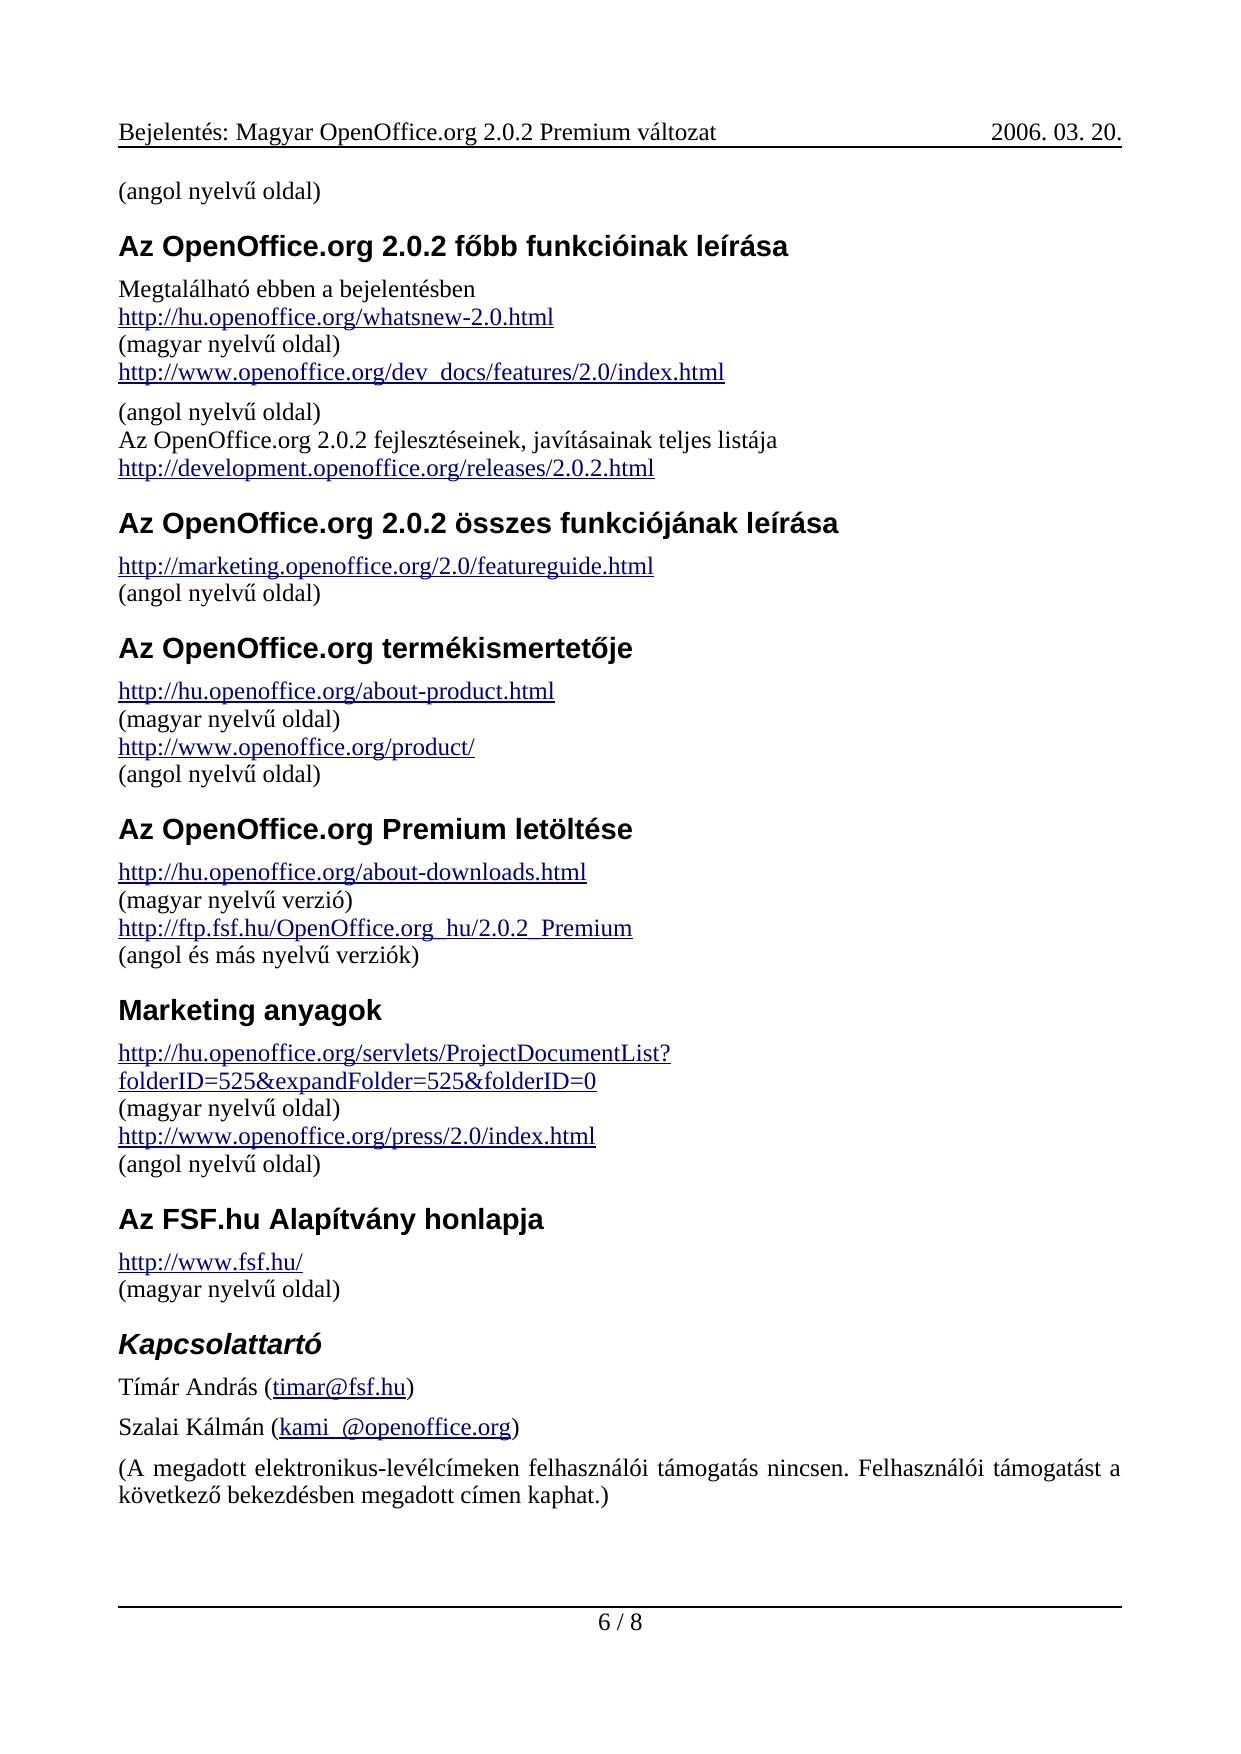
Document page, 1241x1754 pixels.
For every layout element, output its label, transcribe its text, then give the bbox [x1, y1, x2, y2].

text http://development.openoffice.org/releases/2.0.2.html [118, 454, 1122, 482]
subtitle Az OpenOffice.org 2.0.2 főbb funkcióinak leírása [118, 230, 1122, 263]
text http://www.openoffice.org/dev_docs/features/2.0/index.html [118, 358, 1122, 386]
text (magyar nyelvű oldal) [118, 1094, 1122, 1122]
text Tímár András (timar@fsf.hu) [118, 1373, 1122, 1401]
text http://hu.openoffice.org/about-product.html [118, 677, 1122, 705]
text (angol nyelvű oldal) [118, 177, 1122, 205]
subtitle Kapcsolattartó [118, 1328, 1122, 1361]
text Megtalálható ebben a bejelentésben [118, 275, 1122, 303]
text http://www.fsf.hu/ [118, 1248, 1122, 1276]
text http://hu.openoffice.org/servlets/ProjectDocumentList?folderID=525&expandFolder=525&folderID=0 [118, 1039, 1122, 1094]
text http://hu.openoffice.org/whatsnew-2.0.html [118, 303, 1122, 331]
text (angol és más nyelvű verziók) [118, 941, 1122, 969]
text (magyar nyelvű oldal) [118, 1276, 1122, 1303]
text (A megadott elektronikus-levélcímeken felhasználói támogatás nincsen. Felhasználói támogatást a következő bekezdésben megadott címen kaphat.) [118, 1454, 1122, 1509]
text (magyar nyelvű verzió) [118, 886, 1122, 914]
subtitle Az OpenOffice.org 2.0.2 összes funkciójának leírása [118, 507, 1122, 539]
text (angol nyelvű oldal) [118, 760, 1122, 788]
text http://www.openoffice.org/product/ [118, 733, 1122, 760]
text Az OpenOffice.org 2.0.2 fejlesztéseinek, javításainak teljes listája [118, 426, 1122, 454]
text (angol nyelvű oldal) [118, 1150, 1122, 1178]
subtitle Az OpenOffice.org Premium letöltése [118, 813, 1122, 846]
text http://marketing.openoffice.org/2.0/featureguide.html [118, 552, 1122, 579]
text http://www.openoffice.org/press/2.0/index.html [118, 1122, 1122, 1150]
text (angol nyelvű oldal) [118, 398, 1122, 426]
text (magyar nyelvű oldal) [118, 331, 1122, 358]
text (angol nyelvű oldal) [118, 579, 1122, 607]
text Szalai Kálmán (kami_@openoffice.org) [118, 1413, 1122, 1441]
text (magyar nyelvű oldal) [118, 705, 1122, 733]
subtitle Marketing anyagok [118, 994, 1122, 1027]
text http://ftp.fsf.hu/OpenOffice.org_hu/2.0.2_Premium [118, 914, 1122, 941]
subtitle Az OpenOffice.org termékismertetője [118, 632, 1122, 665]
subtitle Az FSF.hu Alapítvány honlapja [118, 1203, 1122, 1235]
text http://hu.openoffice.org/about-downloads.html [118, 858, 1122, 886]
